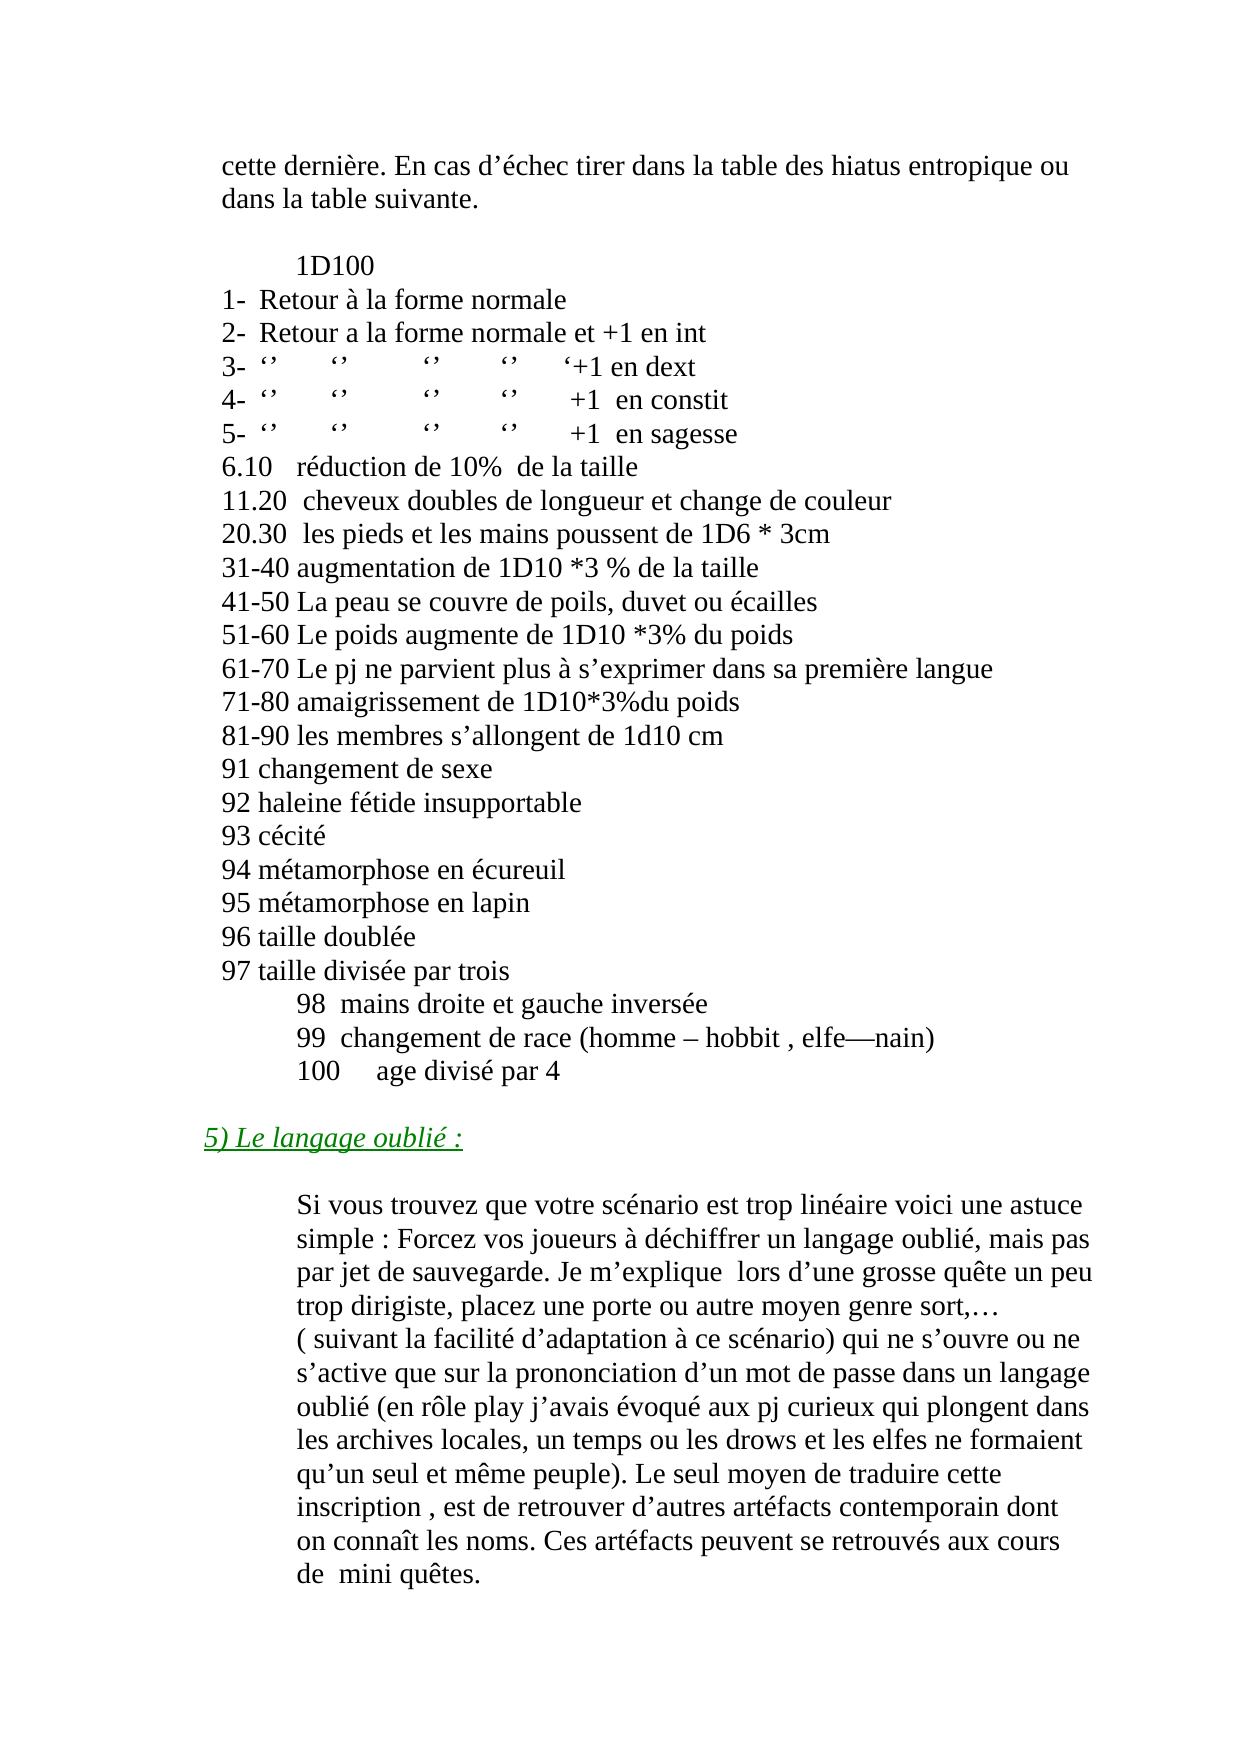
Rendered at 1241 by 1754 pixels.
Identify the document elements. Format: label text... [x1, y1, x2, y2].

list les pieds et les mains poussent de 1D6 * 3cm [221, 517, 1093, 550]
text 61-70 Le pj ne parvient plus à s’exprimer dans sa première langue [221, 651, 1093, 684]
text 41-50 La peau se couvre de poils, duvet ou écailles [221, 584, 1093, 617]
list Retour à la forme normale [221, 282, 1093, 315]
list ‘’ ‘’ ‘’ ‘’ +1 en sagesse [221, 416, 1093, 449]
list mains droite et gauche inversée [296, 986, 1093, 1020]
text 96 taille doublée [221, 919, 1093, 953]
text 91 changement de sexe [221, 751, 1093, 785]
text 81-90 les membres s’allongent de 1d10 cm [221, 718, 1093, 751]
list Retour a la forme normale et +1 en int [221, 315, 1093, 349]
list age divisé par 4 [296, 1053, 1093, 1087]
text 71-80 amaigrissement de 1D10*3%du poids [221, 684, 1093, 718]
text 95 métamorphose en lapin [221, 886, 1093, 919]
text Si vous trouvez que votre scénario est trop linéaire voici une astuce simple : Forcez vos joueurs à déchiffrer un langage oublié, mais pas par jet de sauvegarde. Je m’explique lors d’une grosse quête un peu trop dirigiste, placez une porte ou autre moyen genre sort,… ( suivant la facilité d’adaptation à ce scénario) qui ne s’ouvre ou ne s’active que sur la prononciation d’un mot de passe dans un langage oublié (en rôle play j’avais évoqué aux pj curieux qui plongent dans les archives locales, un temps ou les drows et les elfes ne formaient qu’un seul et même peuple). Le seul moyen de traduire cette inscription , est de retrouver d’autres artéfacts contemporain dont on connaît les noms. Ces artéfacts peuvent se retrouvés aux cours de mini quêtes. [204, 1187, 1093, 1590]
list ‘’ ‘’ ‘’ ‘’ ‘+1 en dext [221, 349, 1093, 382]
text 92 haleine fétide insupportable [221, 785, 1093, 818]
list ‘’ ‘’ ‘’ ‘’ +1 en constit [221, 382, 1093, 416]
text 94 métamorphose en écureuil [221, 852, 1093, 886]
text cette dernière. En cas d’échec tirer dans la table des hiatus entropique ou dans la table suivante. [221, 148, 1093, 215]
list changement de race (homme – hobbit , elfe—nain) [296, 1020, 1093, 1053]
text 93 cécité [221, 818, 1093, 852]
list cheveux doubles de longueur et change de couleur [221, 483, 1093, 517]
text 5) Le langage oublié : [204, 1120, 1093, 1154]
text 31-40 augmentation de 1D10 *3 % de la taille [221, 550, 1093, 584]
text 51-60 Le poids augmente de 1D10 *3% du poids [221, 617, 1093, 651]
text 97 taille divisée par trois [221, 953, 1093, 986]
list réduction de 10% de la taille [221, 449, 1093, 483]
text 1D100 [221, 248, 1093, 282]
